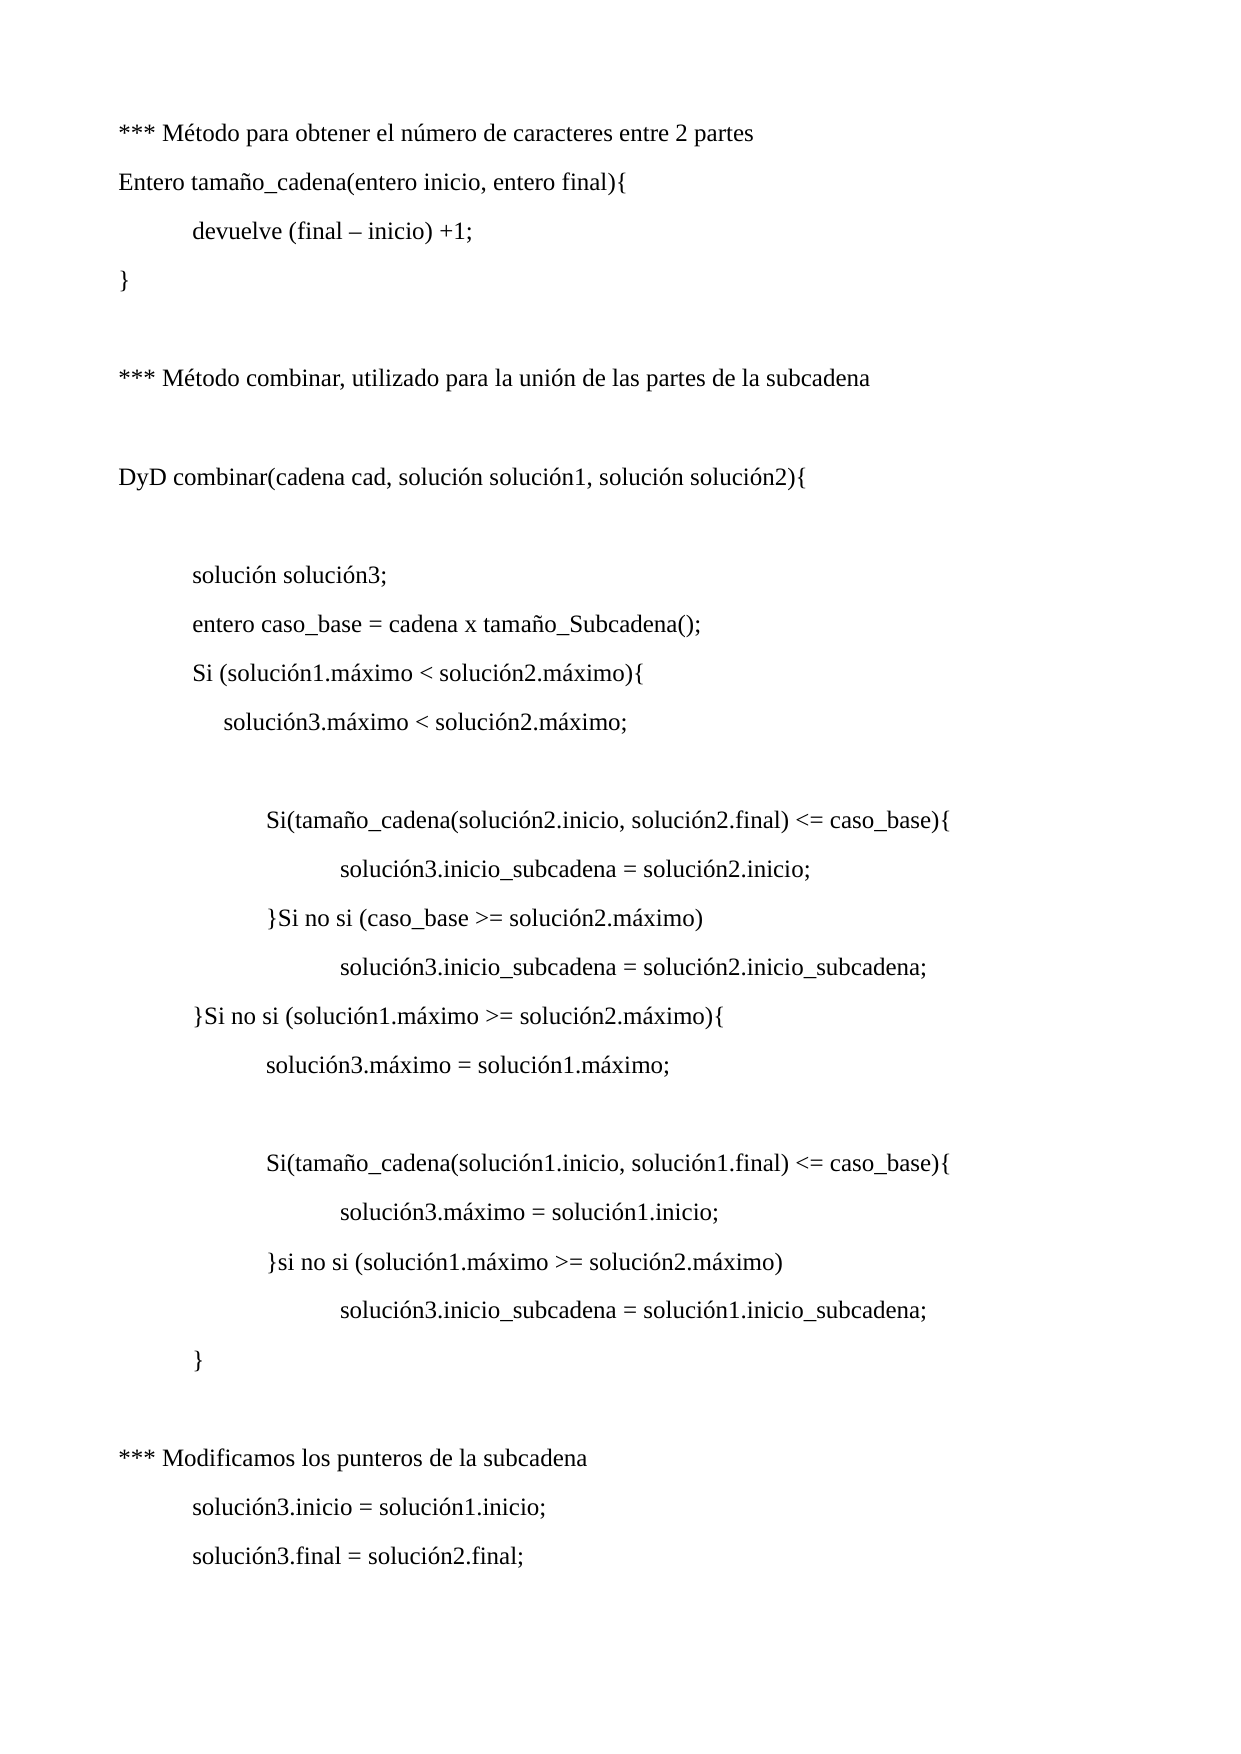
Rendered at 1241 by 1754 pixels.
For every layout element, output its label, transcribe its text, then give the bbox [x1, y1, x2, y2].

text }si no si (solución1.máximo >= solución2.máximo) [118, 1247, 1122, 1275]
text *** Método combinar, utilizado para la unión de las partes de la subcadena [118, 363, 1122, 392]
text Si(tamaño_cadena(solución2.inicio, solución2.final) <= caso_base){ [118, 805, 1122, 834]
text solución3.final = solución2.final; [118, 1541, 1122, 1570]
text entero caso_base = cadena x tamaño_Subcadena(); [118, 609, 1122, 637]
text solución3.inicio = solución1.inicio; [118, 1492, 1122, 1521]
text DyD combinar(cadena cad, solución solución1, solución solución2){ [118, 462, 1122, 490]
text Si (solución1.máximo < solución2.máximo){ [118, 658, 1122, 687]
text solución3.máximo = solución1.inicio; [118, 1197, 1122, 1226]
text *** Modificamos los punteros de la subcadena [118, 1443, 1122, 1472]
text solución3.inicio_subcadena = solución2.inicio; [118, 854, 1122, 883]
text *** Método para obtener el número de caracteres entre 2 partes [118, 118, 1122, 147]
text } [118, 265, 1122, 294]
text } [118, 1345, 1122, 1373]
text solución3.máximo < solución2.máximo; [118, 707, 1122, 736]
text Entero tamaño_cadena(entero inicio, entero final){ [118, 167, 1122, 196]
text devuelve (final – inicio) +1; [118, 216, 1122, 245]
text }Si no si (solución1.máximo >= solución2.máximo){ [118, 1001, 1122, 1030]
text solución solución3; [118, 560, 1122, 588]
text solución3.inicio_subcadena = solución2.inicio_subcadena; [118, 952, 1122, 981]
text }Si no si (caso_base >= solución2.máximo) [118, 903, 1122, 932]
text solución3.máximo = solución1.máximo; [118, 1050, 1122, 1079]
text Si(tamaño_cadena(solución1.inicio, solución1.final) <= caso_base){ [118, 1148, 1122, 1177]
text solución3.inicio_subcadena = solución1.inicio_subcadena; [118, 1296, 1122, 1324]
